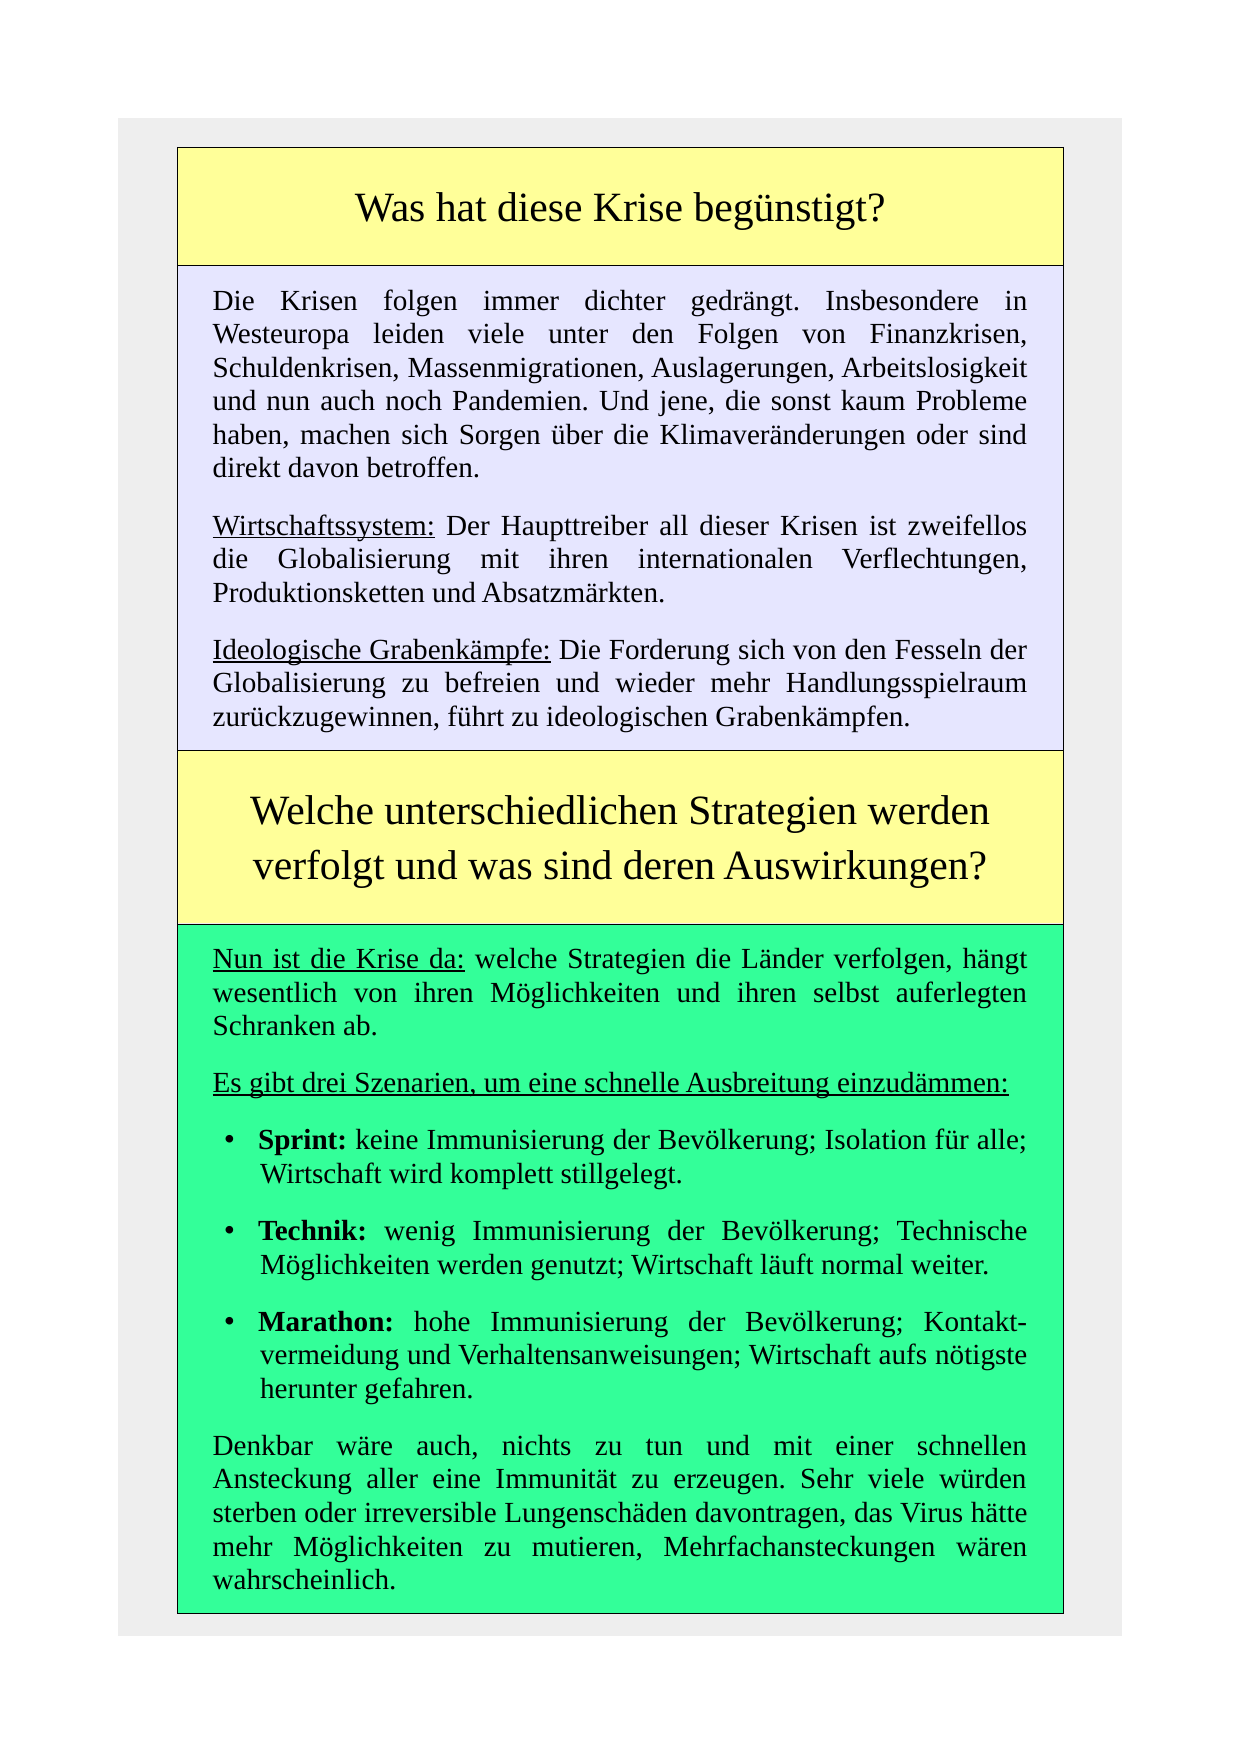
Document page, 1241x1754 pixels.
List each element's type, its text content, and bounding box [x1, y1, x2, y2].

table_cell Welche unterschiedlichen Strategien werden verfolgt und was sind deren Auswirkungen? [178, 751, 1063, 923]
table_cell Die Krisen folgen immer dichter gedrängt. Insbesondere in Westeuropa leiden viele unter den Folgen von Finanzkrisen, Schuldenkrisen, Massenmigrationen, Auslagerungen, Arbeitslosigkeit und nun auch noch Pandemien. Und jene, die sonst kaum Probleme haben, machen sich Sorgen über die Klimaveränderungen oder sind direkt davon betroffen. Wirtschaftssystem: Der Haupttreiber all dieser Krisen ist zweifellos die Globalisierung mit ihren internationalen Verflechtungen, Produktionsketten und Absatzmärkten. Ideologische Grabenkämpfe: Die Forderung sich von den Fesseln der Globalisierung zu befreien und wieder mehr Handlungsspielraum zurückzugewinnen, führt zu ideologischen Grabenkämpfen. [178, 266, 1063, 750]
table_cell Nun ist die Krise da: welche Strategien die Länder verfolgen, hängt wesentlich von ihren Möglichkeiten und ihren selbst auferlegten Schranken ab. Es gibt drei Szenarien, um eine schnelle Ausbreitung einzudämmen: Sprint: keine Immunisierung der Bevölkerung; Isolation für alle; Wirtschaft wird komplett stillgelegt. Technik: wenig Immunisierung der Bevölkerung; Technische Möglichkeiten werden genutzt; Wirtschaft läuft normal weiter. Marathon: hohe Immunisierung der Bevölkerung; Kontakt-vermeidung und Verhaltensanweisungen; Wirtschaft aufs nötigste herunter gefahren. Denkbar wäre auch, nichts zu tun und mit einer schnellen Ansteckung aller eine Immunität zu erzeugen. Sehr viele würden sterben oder irreversible Lungenschäden davontragen, das Virus hätte mehr Möglichkeiten zu mutieren, Mehrfachansteckungen wären wahrscheinlich. [178, 925, 1063, 1613]
table_header Was hat diese Krise begünstigt? [178, 148, 1063, 265]
